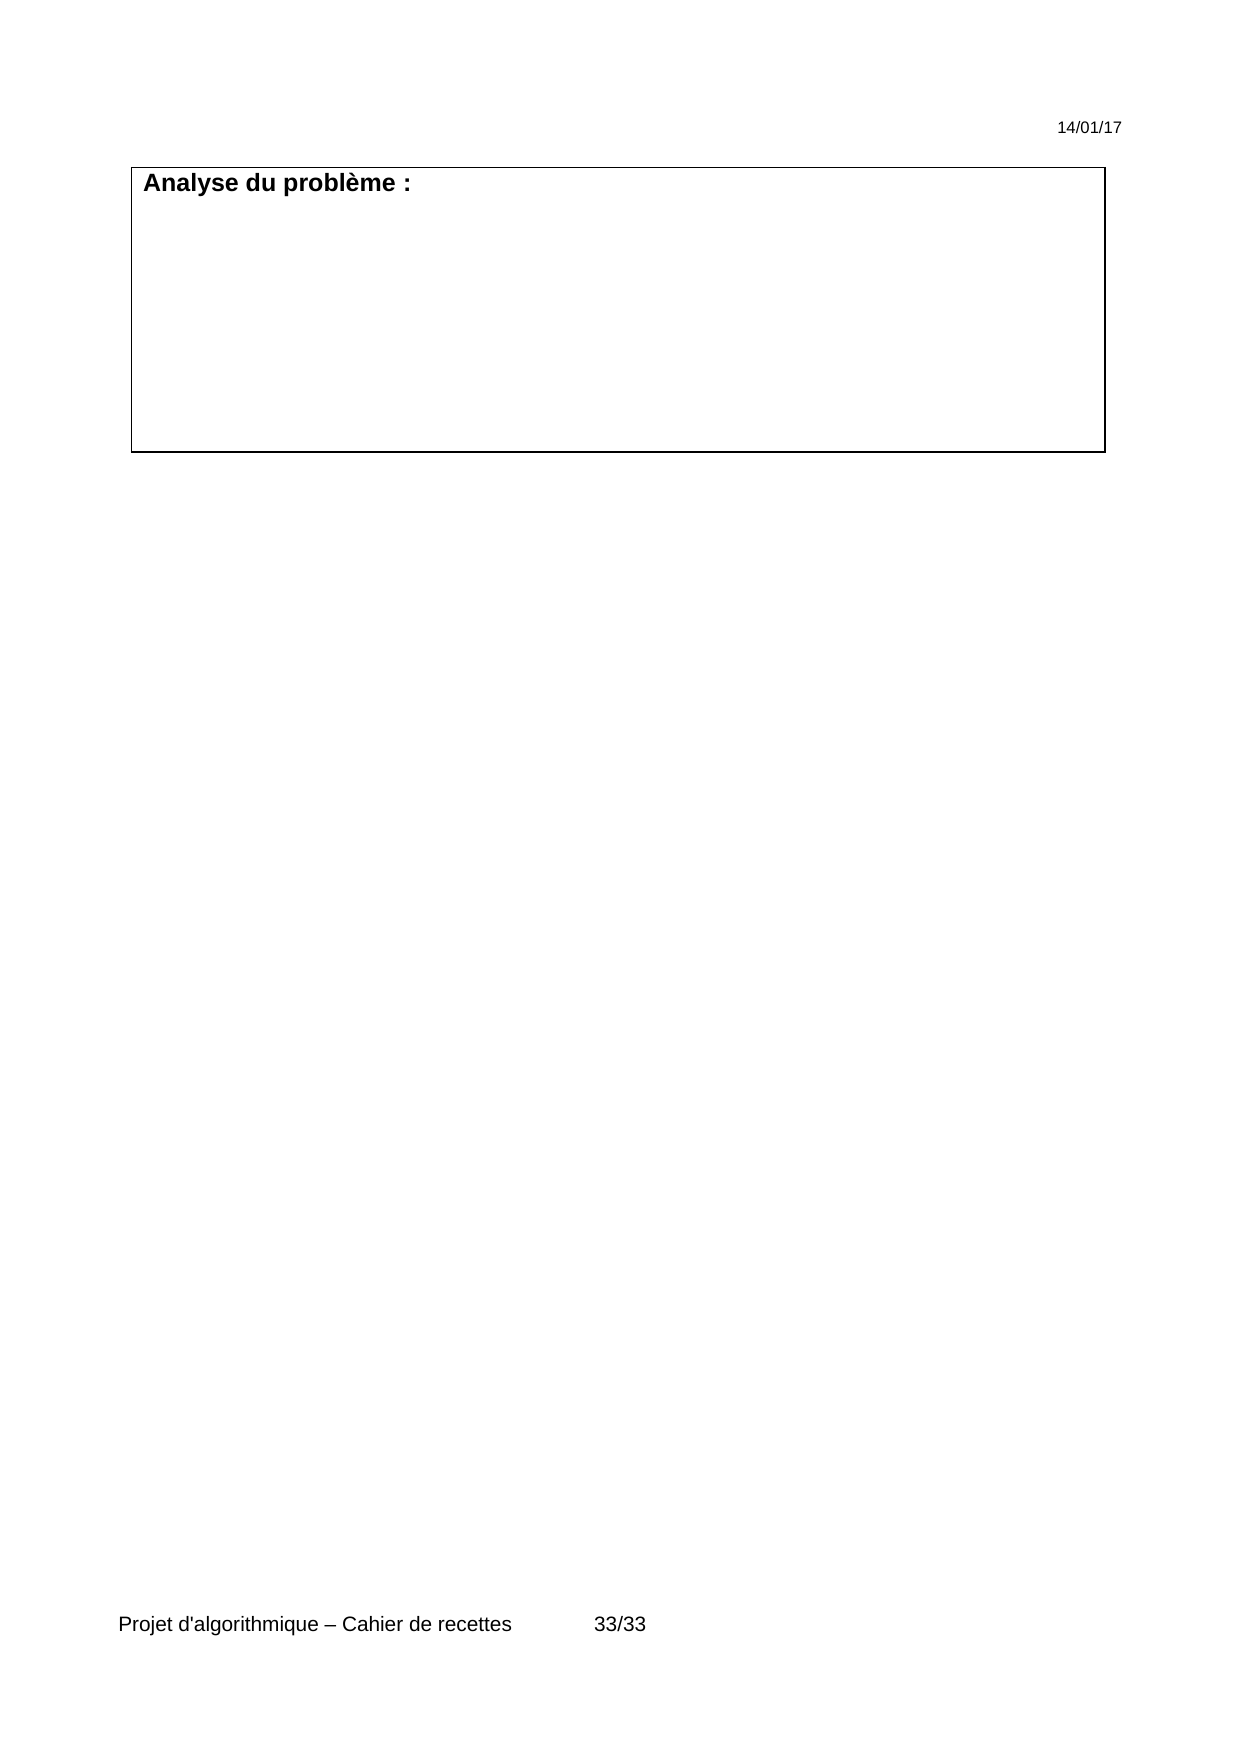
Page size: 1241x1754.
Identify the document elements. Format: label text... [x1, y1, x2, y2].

table_cell Analyse du problème : [132, 168, 1104, 451]
